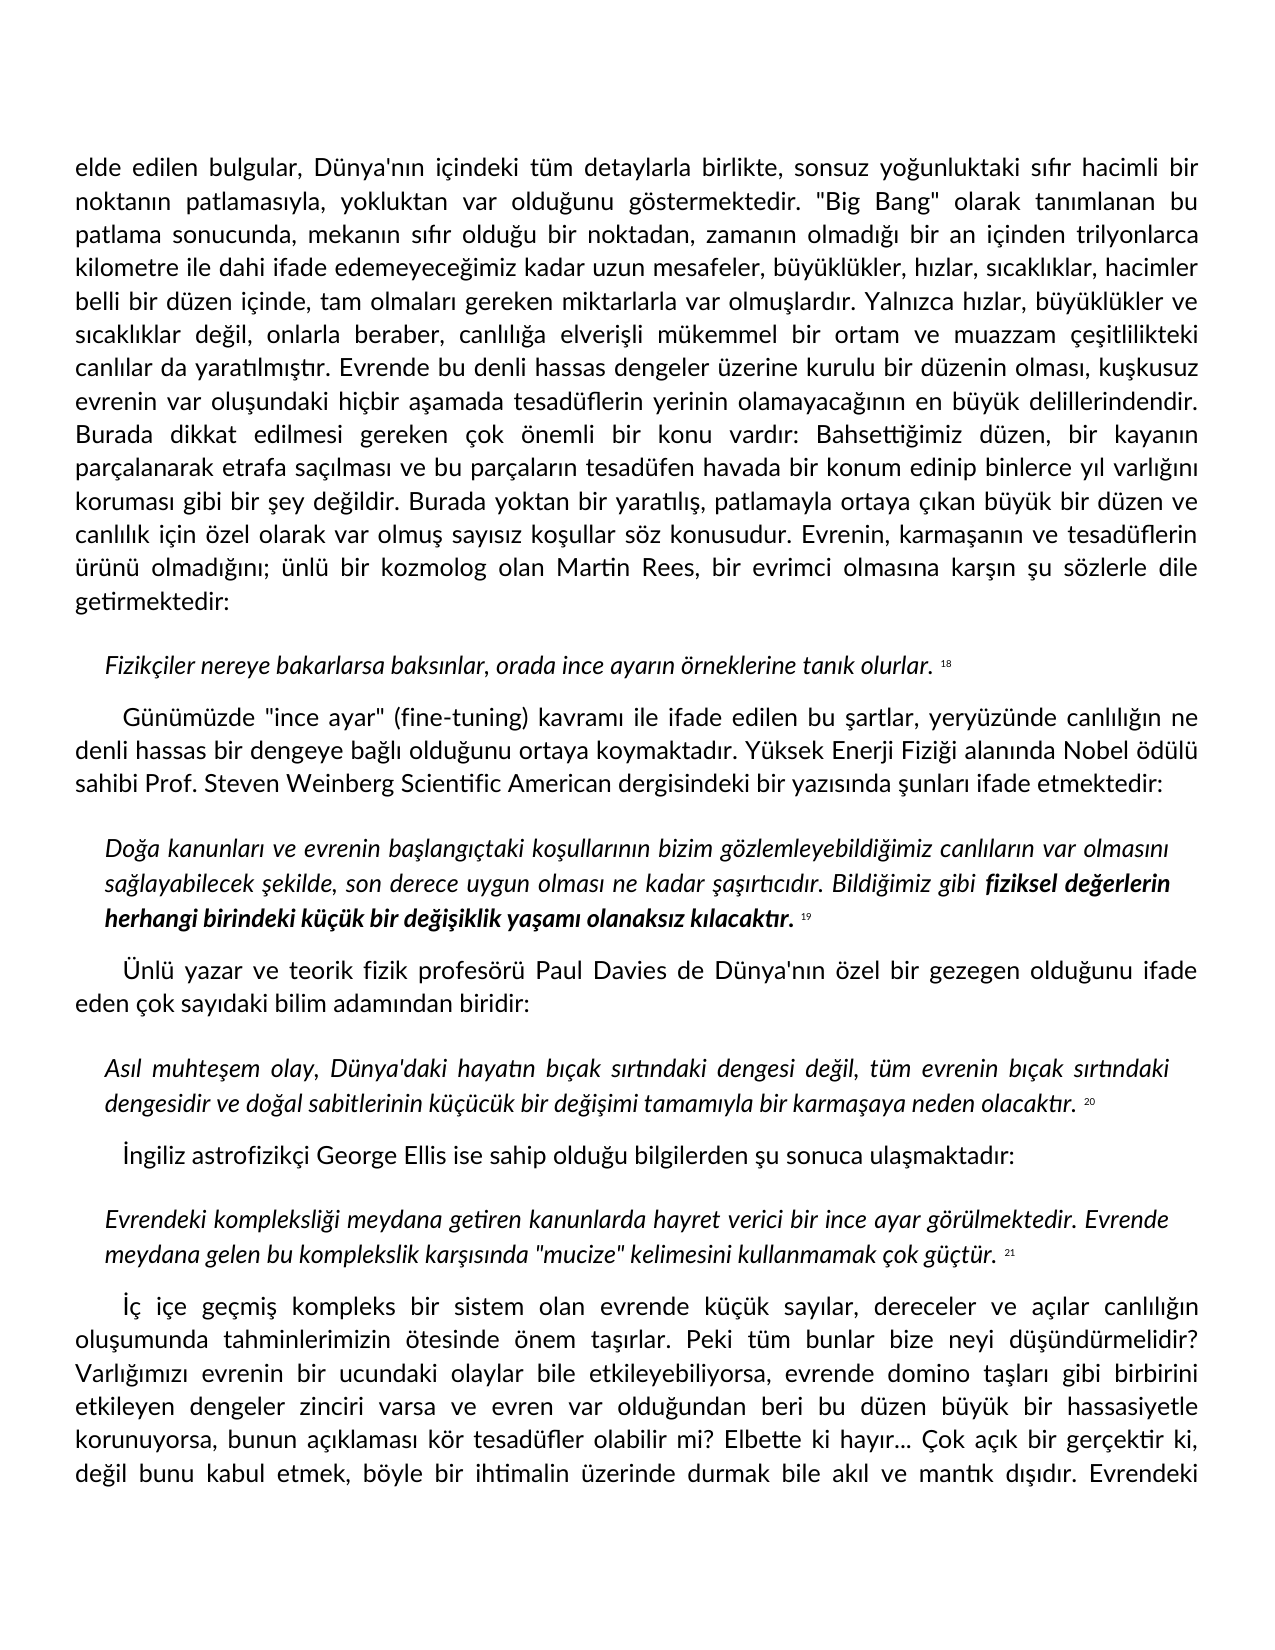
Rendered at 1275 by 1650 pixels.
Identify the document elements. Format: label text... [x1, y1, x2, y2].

text Asıl muhteşem olay, Dünya'daki hayatın bıçak sırtındaki dengesi değil, tüm evrenin bıçak sırtındaki dengesidir ve doğal sabitlerinin küçücük bir değişimi tamamıyla bir karmaşaya neden olacaktır. 20 [104, 1049, 1171, 1120]
text Doğa kanunları ve evrenin başlangıçtaki koşullarının bizim gözlemleyebildiğimiz canlıların var olmasını sağlayabilecek şekilde, son derece uygun olması ne kadar şaşırtıcıdır. Bildiğimiz gibi fiziksel değerlerin herhangi birindeki küçük bir değişiklik yaşamı olanaksız kılacaktır. 19 [104, 829, 1171, 935]
text Fizikçiler nereye bakarlarsa baksınlar, orada ince ayarın örneklerine tanık olurlar. 18 [104, 646, 1171, 682]
text Evrendeki kompleksliği meydana getiren kanunlarda hayret verici bir ince ayar görülmektedir. Evrende meydana gelen bu komplekslik karşısında "mucize" kelimesini kullanmamak çok güçtür. 21 [104, 1200, 1171, 1271]
text elde edilen bulgular, Dünya'nın içindeki tüm detaylarla birlikte, sonsuz yoğunluktaki sıfır hacimli bir noktanın patlamasıyla, yokluktan var olduğunu göstermektedir. "Big Bang" olarak tanımlanan bu patlama sonucunda, mekanın sıfır olduğu bir noktadan, zamanın olmadığı bir an içinden trilyonlarca kilometre ile dahi ifade edemeyeceğimiz kadar uzun mesafeler, büyüklükler, hızlar, sıcaklıklar, hacimler belli bir düzen içinde, tam olmaları gereken miktarlarla var olmuşlardır. Yalnızca hızlar, büyüklükler ve sıcaklıklar değil, onlarla beraber, canlılığa elverişli mükemmel bir ortam ve muazzam çeşitlilikteki canlılar da yaratılmıştır. Evrende bu denli hassas dengeler üzerine kurulu bir düzenin olması, kuşkusuz evrenin var oluşundaki hiçbir aşamada tesadüflerin yerinin olamayacağının en büyük delillerindendir. Burada dikkat edilmesi gereken çok önemli bir konu vardır: Bahsettiğimiz düzen, bir kayanın parçalanarak etrafa saçılması ve bu parçaların tesadüfen havada bir konum edinip binlerce yıl varlığını koruması gibi bir şey değildir. Burada yoktan bir yaratılış, patlamayla ortaya çıkan büyük bir düzen ve canlılık için özel olarak var olmuş sayısız koşullar söz konusudur. Evrenin, karmaşanın ve tesadüflerin ürünü olmadığını; ünlü bir kozmolog olan Martin Rees, bir evrimci olmasına karşın şu sözlerle dile getirmektedir: [75, 150, 1200, 617]
text Günümüzde "ince ayar" (fine-tuning) kavramı ile ifade edilen bu şartlar, yeryüzünde canlılığın ne denli hassas bir dengeye bağlı olduğunu ortaya koymaktadır. Yüksek Enerji Fiziği alanında Nobel ödülü sahibi Prof. Steven Weinberg Scientific American dergisindeki bir yazısında şunları ifade etmektedir: [75, 699, 1200, 799]
text İç içe geçmiş kompleks bir sistem olan evrende küçük sayılar, dereceler ve açılar canlılığın oluşumunda tahminlerimizin ötesinde önem taşırlar. Peki tüm bunlar bize neyi düşündürmelidir? Varlığımızı evrenin bir ucundaki olaylar bile etkileyebiliyorsa, evrende domino taşları gibi birbirini etkileyen dengeler zinciri varsa ve evren var olduğundan beri bu düzen büyük bir hassasiyetle korunuyorsa, bunun açıklaması kör tesadüfler olabilir mi? Elbette ki hayır... Çok açık bir gerçektir ki, değil bunu kabul etmek, böyle bir ihtimalin üzerinde durmak bile akıl ve mantık dışıdır. Evrendeki [75, 1289, 1200, 1489]
text Ünlü yazar ve teorik fizik profesörü Paul Davies de Dünya'nın özel bir gezegen olduğunu ifade eden çok sayıdaki bilim adamından biridir: [75, 953, 1200, 1019]
text İngiliz astrofizikçi George Ellis ise sahip olduğu bilgilerden şu sonuca ulaşmaktadır: [75, 1137, 1200, 1171]
